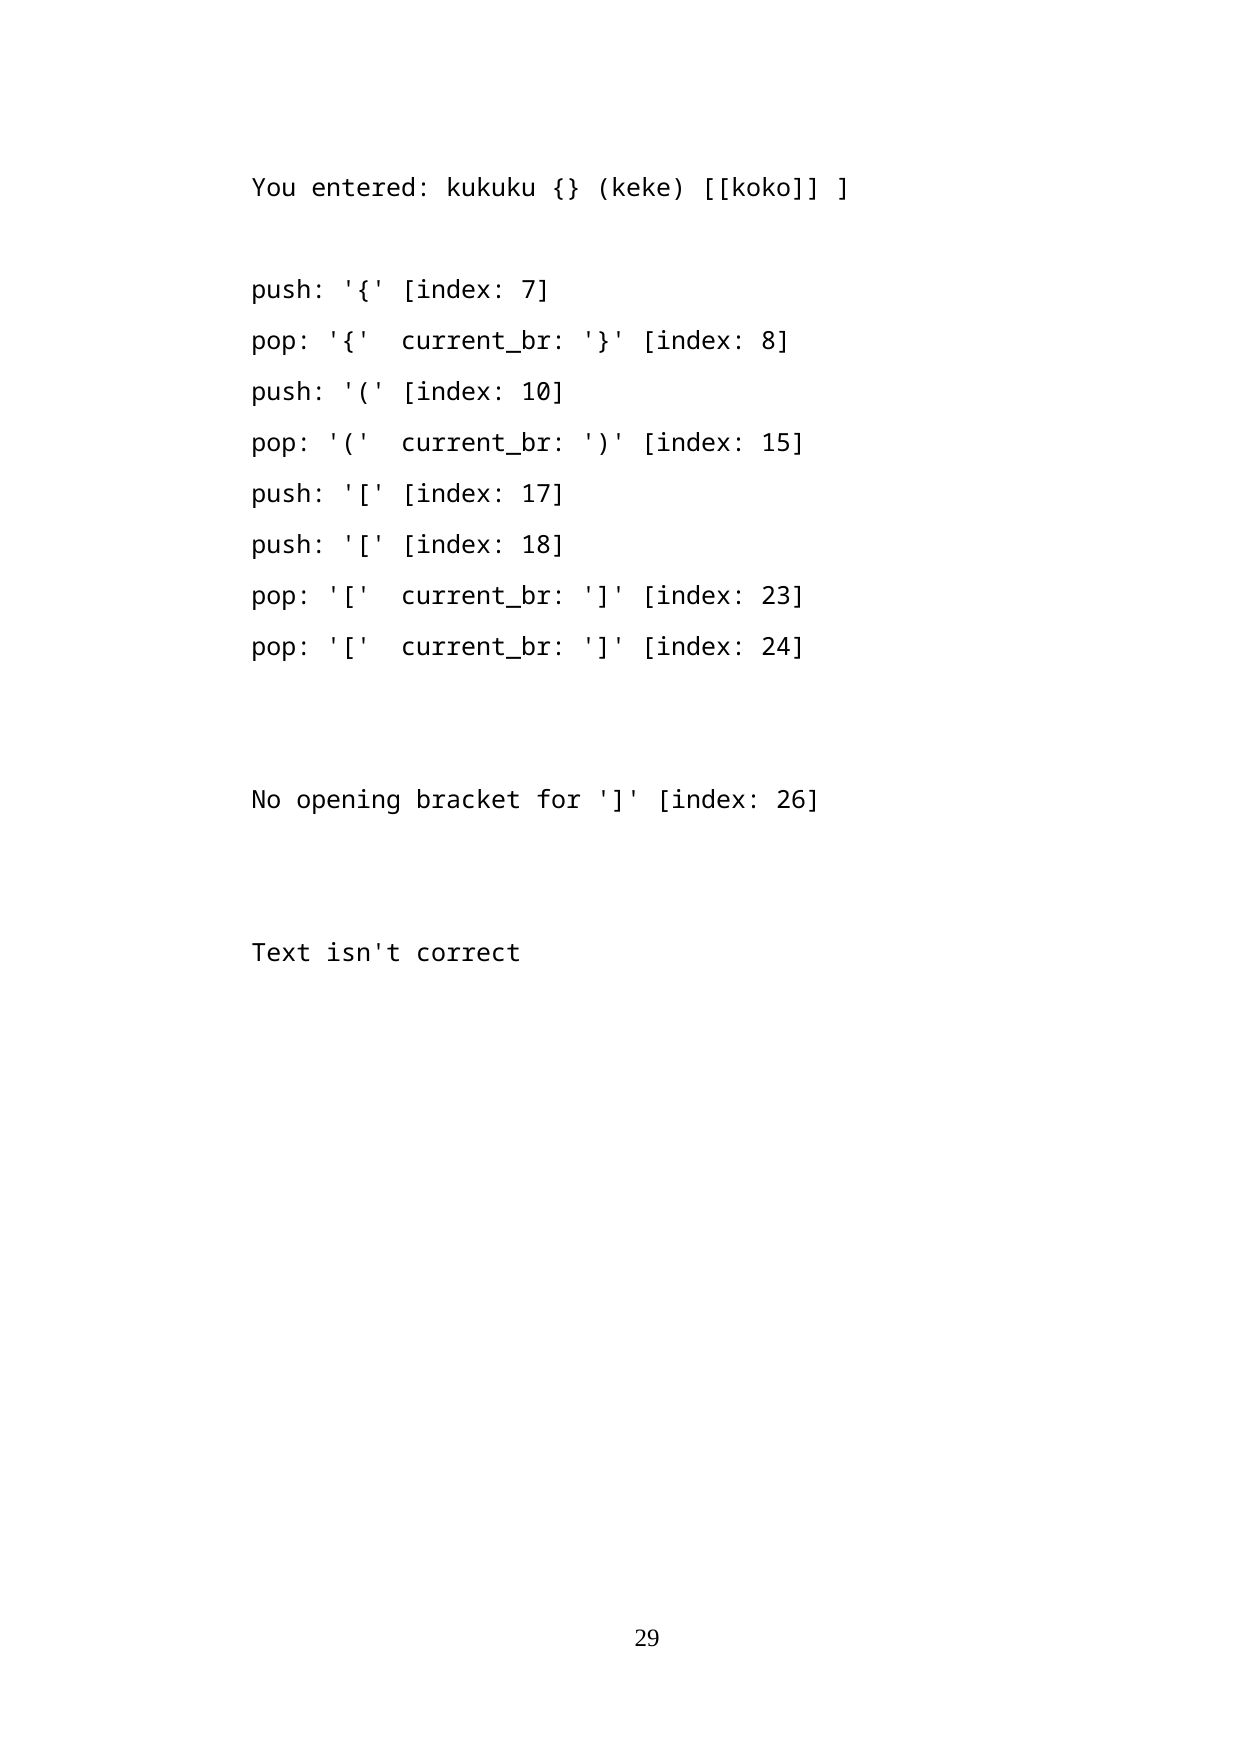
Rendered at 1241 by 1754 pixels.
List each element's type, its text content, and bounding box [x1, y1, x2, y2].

text push: '(' [index: 10] [177, 373, 1116, 407]
text pop: '[' current_br: ']' [index: 24] [177, 628, 1116, 663]
text Text isn't correct [177, 935, 1116, 969]
text push: '{' [index: 7] [177, 271, 1116, 305]
text pop: '(' current_br: ')' [index: 15] [177, 424, 1116, 458]
text push: '[' [index: 18] [177, 526, 1116, 561]
text No opening bracket for ']' [index: 26] [177, 782, 1116, 816]
text pop: '{' current_br: '}' [index: 8] [177, 322, 1116, 356]
text pop: '[' current_br: ']' [index: 23] [177, 577, 1116, 612]
text push: '[' [index: 17] [177, 475, 1116, 509]
text You entered: kukuku {} (keke) [[koko]] ] [177, 169, 1116, 203]
